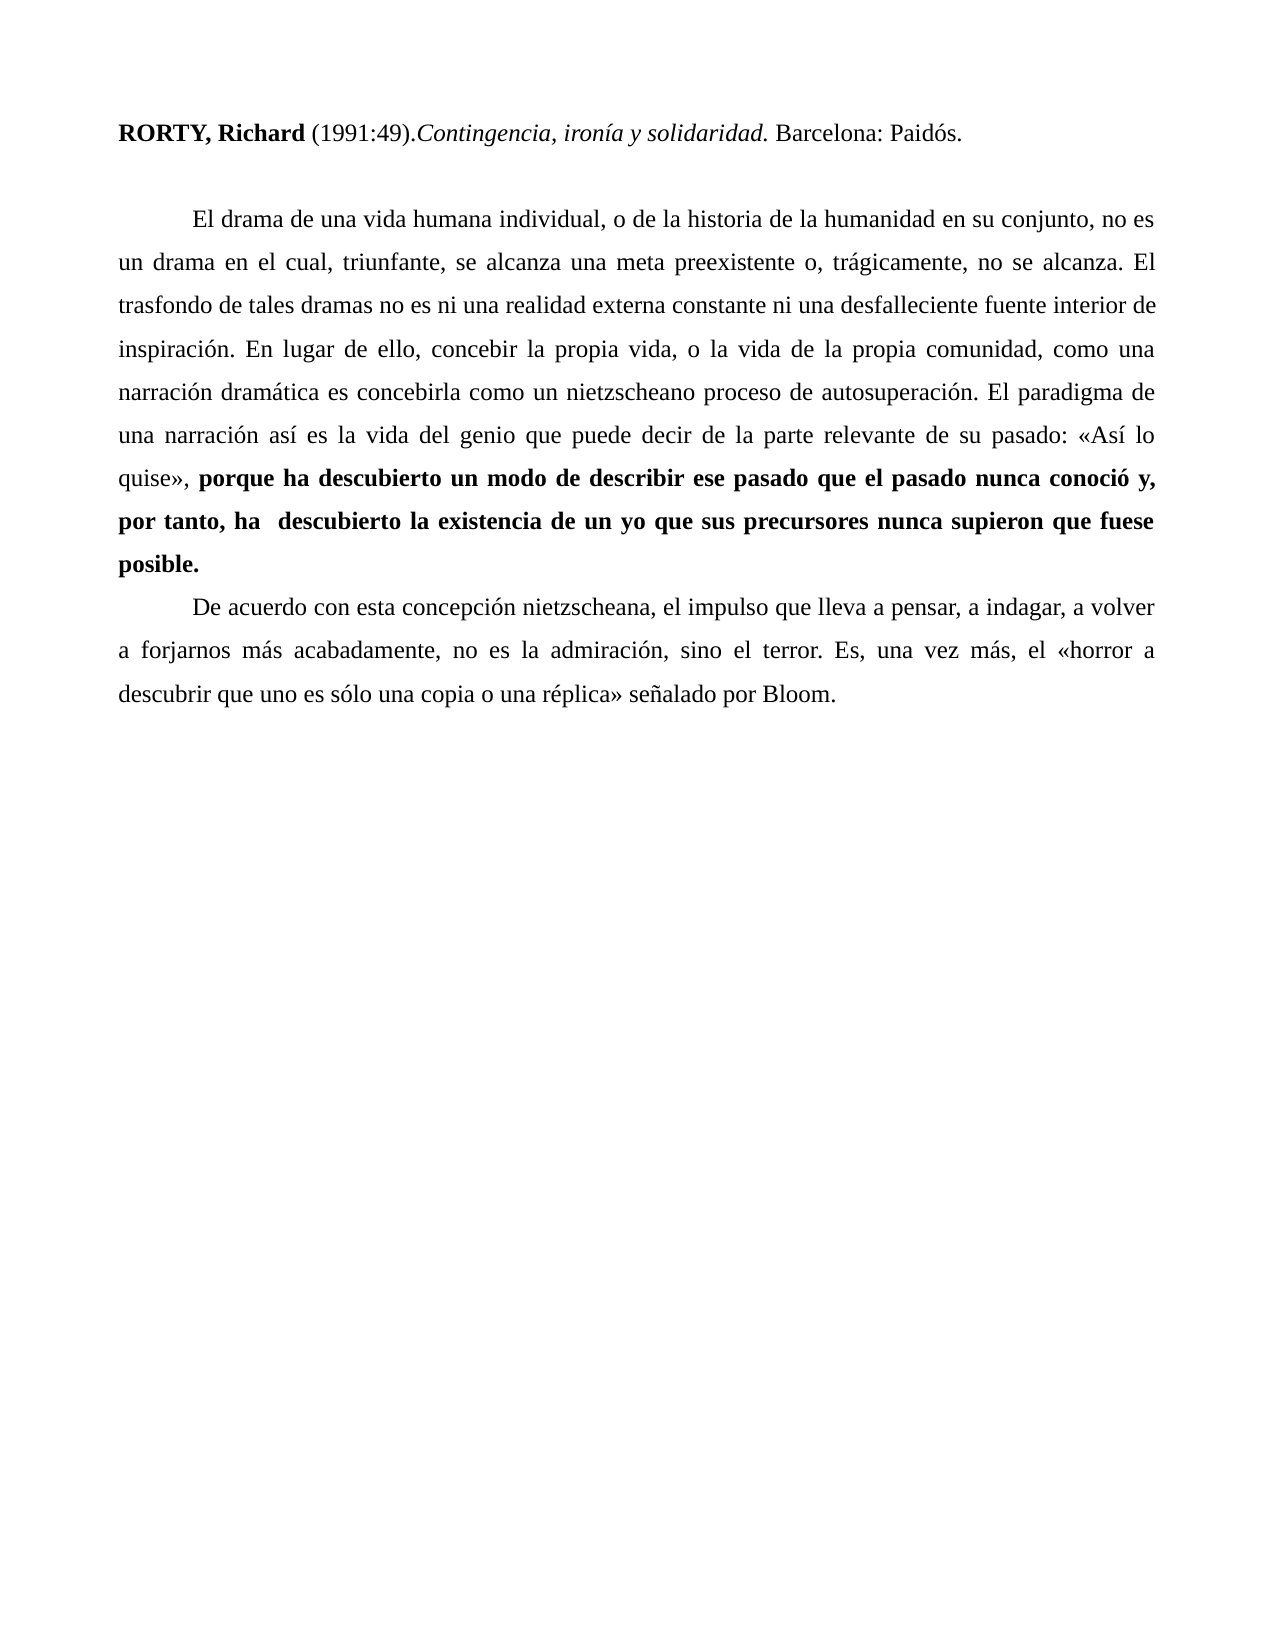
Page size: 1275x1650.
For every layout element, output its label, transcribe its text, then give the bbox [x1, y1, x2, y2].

text De acuerdo con esta concepción nietzscheana, el impulso que lleva a pensar, a indagar, a volver a forjarnos más acabadamente, no es la admiración, sino el terror. Es, una vez más, el «horror a descubrir que uno es sólo una copia o una réplica» señalado por Bloom. [118, 592, 1157, 707]
text RORTY, Richard (1991:49).Contingencia, ironía y solidaridad. Barcelona: Paidós. [118, 118, 1157, 147]
text El drama de una vida humana individual, o de la historia de la humanidad en su conjunto, no es un drama en el cual, triunfante, se alcanza una meta preexistente o, trágicamente, no se alcanza. El trasfondo de tales dramas no es ni una realidad externa constante ni una desfalleciente fuente interior de inspiración. En lugar de ello, concebir la propia vida, o la vida de la propia comunidad, como una narración dramática es concebirla como un nietzscheano proceso de autosuperación. El paradigma de una narración así es la vida del genio que puede decir de la parte relevante de su pasado: «Así lo quise», porque ha descubierto un modo de describir ese pasado que el pasado nunca conoció y, por tanto, ha descubierto la existencia de un yo que sus precursores nunca supieron que fuese posible. [118, 204, 1157, 578]
